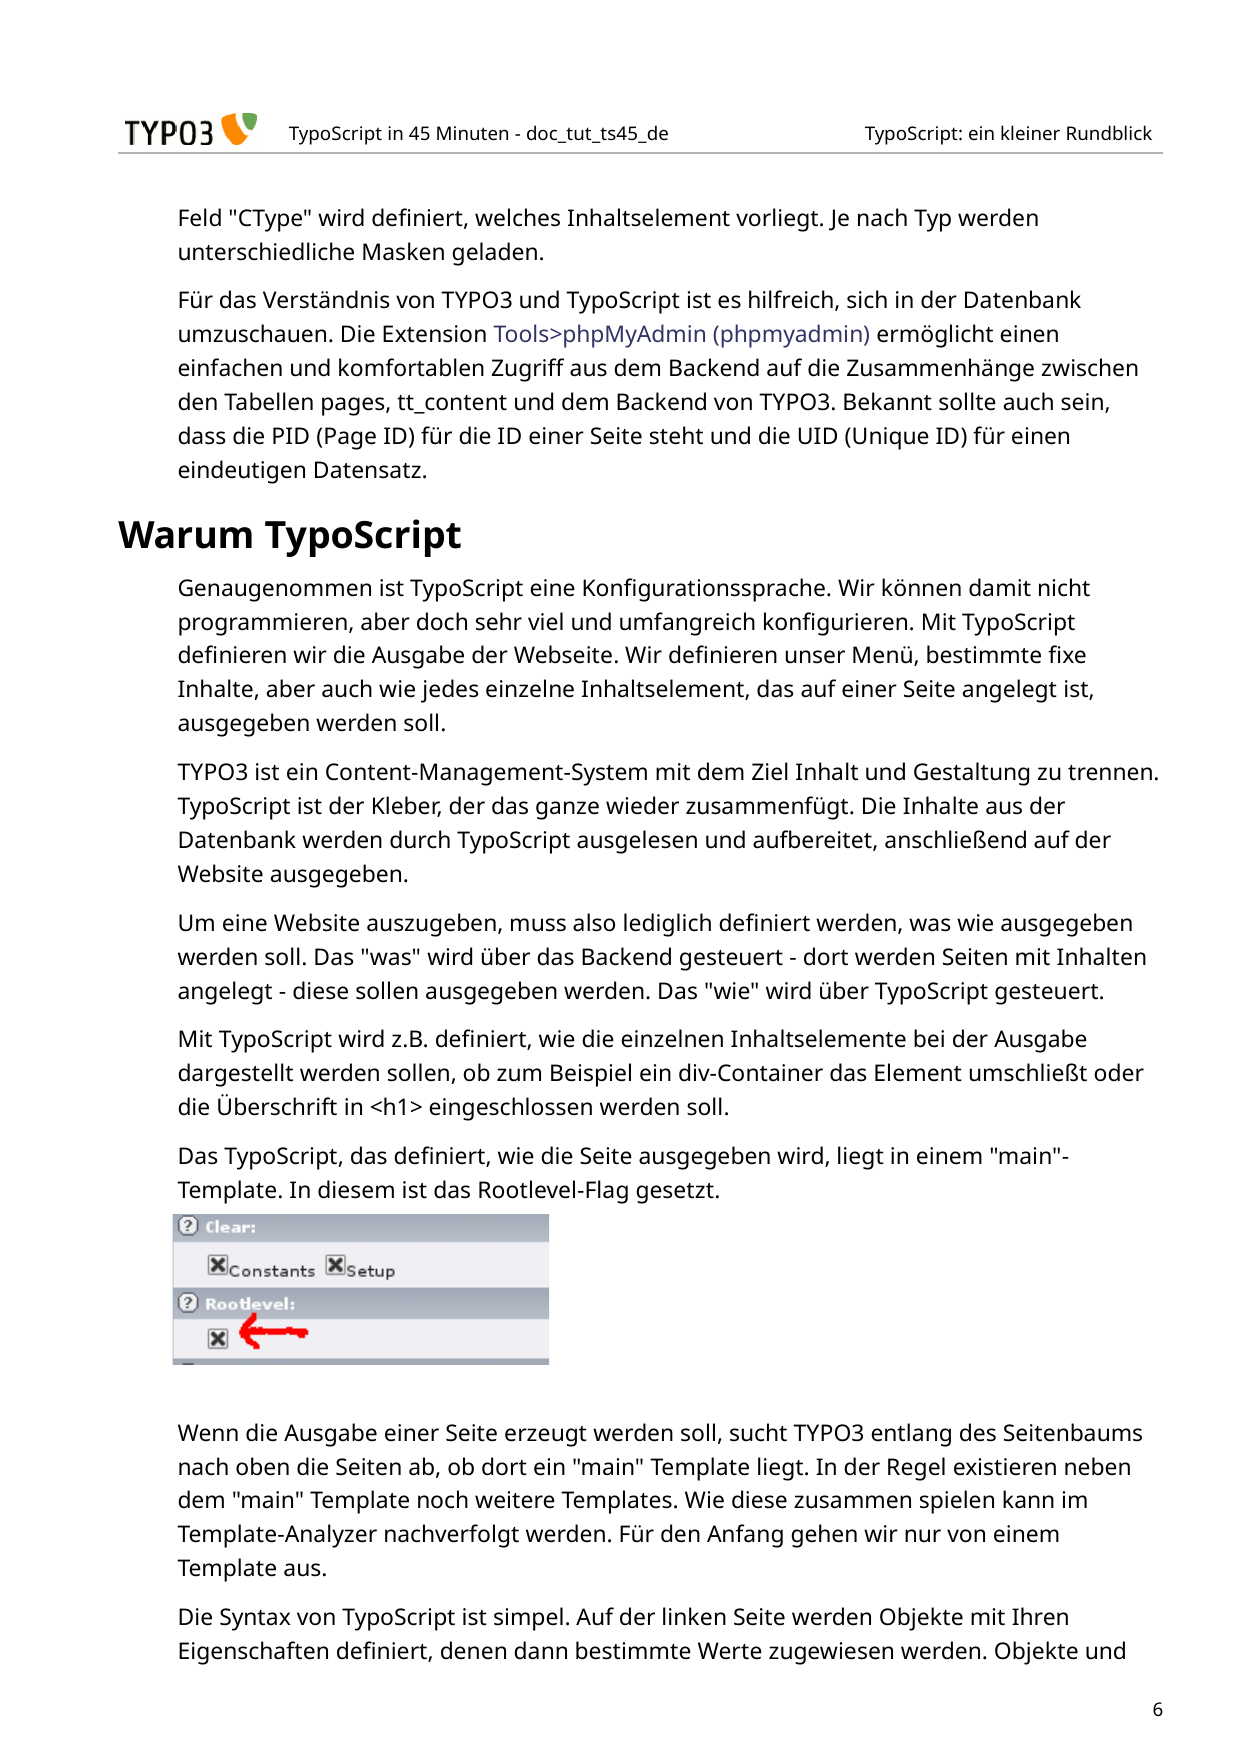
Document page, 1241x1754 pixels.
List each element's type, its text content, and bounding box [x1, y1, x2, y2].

text Feld "CType" wird definiert, welches Inhaltselement vorliegt. Je nach Typ werden unterschiedliche Masken geladen. [177, 202, 1163, 267]
picture [124, 112, 260, 145]
text TYPO3 ist ein Content-Management-System mit dem Ziel Inhalt und Gestaltung zu trennen. TypoScript ist der Kleber, der das ganze wieder zusammenfügt. Die Inhalte aus der Datenbank werden durch TypoScript ausgelesen und aufbereitet, anschließend auf der Website ausgegeben. [177, 756, 1163, 889]
text Genaugenommen ist TypoScript eine Konfigurationssprache. Wir können damit nicht programmieren, aber doch sehr viel und umfangreich konfigurieren. Mit TypoScript definieren wir die Ausgabe der Webseite. Wir definieren unser Menü, bestimmte fixe Inhalte, aber auch wie jedes einzelne Inhaltselement, das auf einer Seite angelegt ist, ausgegeben werden soll. [177, 572, 1163, 738]
text Mit TypoScript wird z.B. definiert, wie die einzelnen Inhaltselemente bei der Ausgabe dargestellt werden sollen, ob zum Beispiel ein div-Container das Element umschließt oder die Überschrift in <h1> eingeschlossen werden soll. [177, 1023, 1163, 1122]
text Um eine Website auszugeben, muss also lediglich definiert werden, was wie ausgegeben werden soll. Das "was" wird über das Backend gesteuert - dort werden Seiten mit Inhalten angelegt - diese sollen ausgegeben werden. Das "wie" wird über TypoScript gesteuert. [177, 907, 1163, 1006]
text Die Syntax von TypoScript ist simpel. Auf der linken Seite werden Objekte mit Ihren Eigenschaften definiert, denen dann bestimmte Werte zugewiesen werden. Objekte und [177, 1601, 1163, 1666]
picture [172, 1214, 550, 1365]
subtitle Warum TypoScript [118, 509, 1163, 560]
text Das TypoScript, das definiert, wie die Seite ausgegeben wird, liegt in einem "main"-Template. In diesem ist das Rootlevel-Flag gesetzt. [177, 1140, 1163, 1205]
text Wenn die Ausgabe einer Seite erzeugt werden soll, sucht TYPO3 entlang des Seitenbaums nach oben die Seiten ab, ob dort ein "main" Template liegt. In der Regel existieren neben dem "main" Template noch weitere Templates. Wie diese zusammen spielen kann im Template-Analyzer nachverfolgt werden. Für den Anfang gehen wir nur von einem Template aus. [177, 1416, 1163, 1583]
text Für das Verständnis von TYPO3 und TypoScript ist es hilfreich, sich in der Datenbank umzuschauen. Die Extension Tools>phpMyAdmin (phpmyadmin) ermöglicht einen einfachen und komfortablen Zugriff aus dem Backend auf die Zusammenhänge zwischen den Tabellen pages, tt_content und dem Backend von TYPO3. Bekannt sollte auch sein, dass die PID (Page ID) für die ID einer Seite steht und die UID (Unique ID) für einen eindeutigen Datensatz. [177, 284, 1163, 485]
